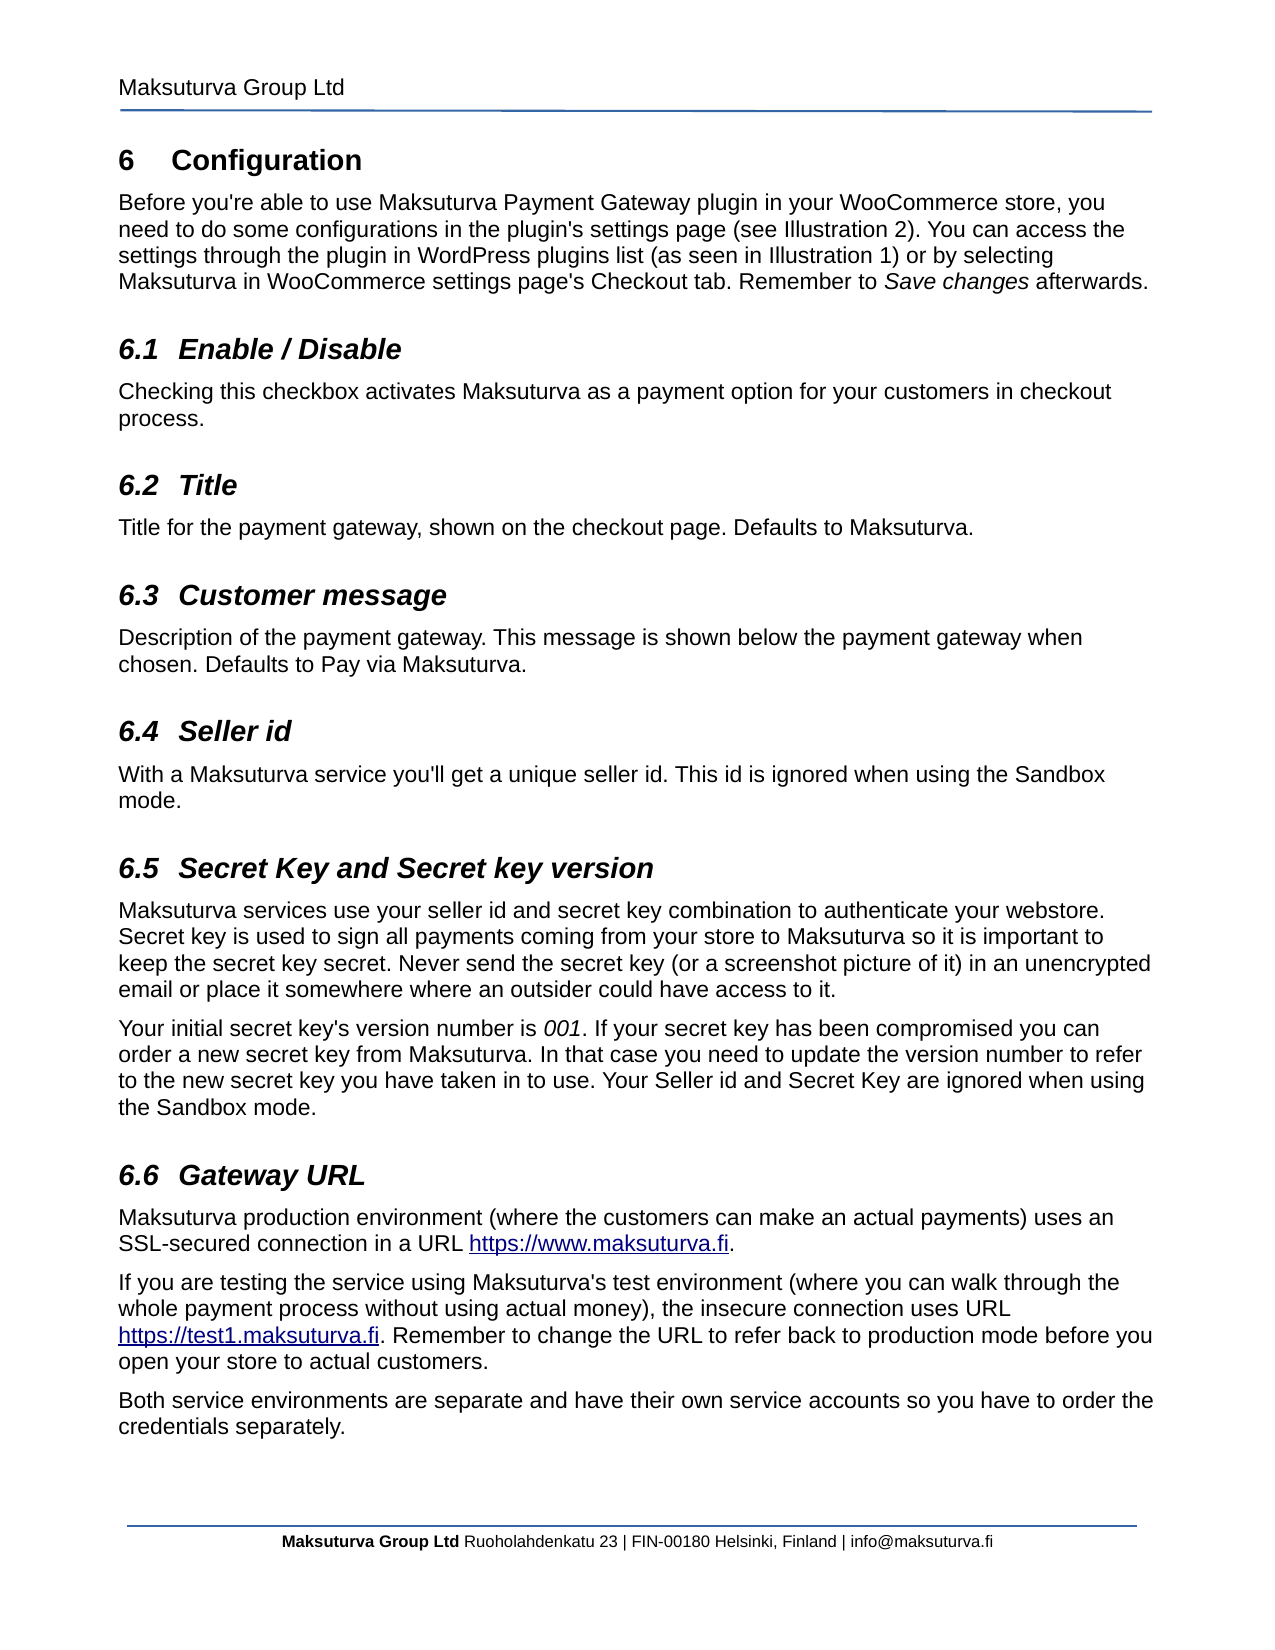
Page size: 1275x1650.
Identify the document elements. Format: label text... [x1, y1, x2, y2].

text Maksuturva production environment (where the customers can make an actual payments) uses an SSL-secured connection in a URL https://www.maksuturva.fi. [118, 1204, 1157, 1256]
text Both service environments are separate and have their own service accounts so you have to order the credentials separately. [118, 1387, 1157, 1439]
subtitle Seller id [118, 714, 1157, 748]
text Title for the payment gateway, shown on the checkout page. Defaults to Maksuturva. [118, 514, 1157, 541]
text Before you're able to use Maksuturva Payment Gateway plugin in your WooCommerce store, you need to do some configurations in the plugin's settings page (see Illustration 2). You can access the settings through the plugin in WordPress plugins list (as seen in Illustration 1) or by selecting Maksuturva in WooCommerce settings page's Checkout tab. Remember to Save changes afterwards. [118, 189, 1157, 294]
subtitle Customer message [118, 578, 1157, 612]
subtitle Secret Key and Secret key version [118, 851, 1157, 884]
subtitle Enable / Disable [118, 332, 1157, 366]
text Checking this checkbox activates Maksuturva as a payment option for your customers in checkout process. [118, 378, 1157, 431]
subtitle Title [118, 468, 1157, 502]
subtitle Gateway URL [118, 1158, 1157, 1191]
subtitle Configuration [118, 143, 1157, 177]
text Description of the payment gateway. This message is shown below the payment gateway when chosen. Defaults to Pay via Maksuturva. [118, 624, 1157, 677]
text Maksuturva services use your seller id and secret key combination to authenticate your webstore. Secret key is used to sign all payments coming from your store to Maksuturva so it is important to keep the secret key secret. Never send the secret key (or a screenshot picture of it) in an unencrypted email or place it somewhere where an outsider could have access to it. [118, 897, 1157, 1002]
text Your initial secret key's version number is 001. If your secret key has been compromised you can order a new secret key from Maksuturva. In that case you need to update the version number to refer to the new secret key you have taken in to use. Your Seller id and Secret Key are ignored when using the Sandbox mode. [118, 1015, 1157, 1120]
text If you are testing the service using Maksuturva's test environment (where you can walk through the whole payment process without using actual money), the insecure connection uses URL https://test1.maksuturva.fi. Remember to change the URL to refer back to production mode before you open your store to actual customers. [118, 1269, 1157, 1374]
text With a Maksuturva service you'll get a unique seller id. This id is ignored when using the Sandbox mode. [118, 761, 1157, 813]
